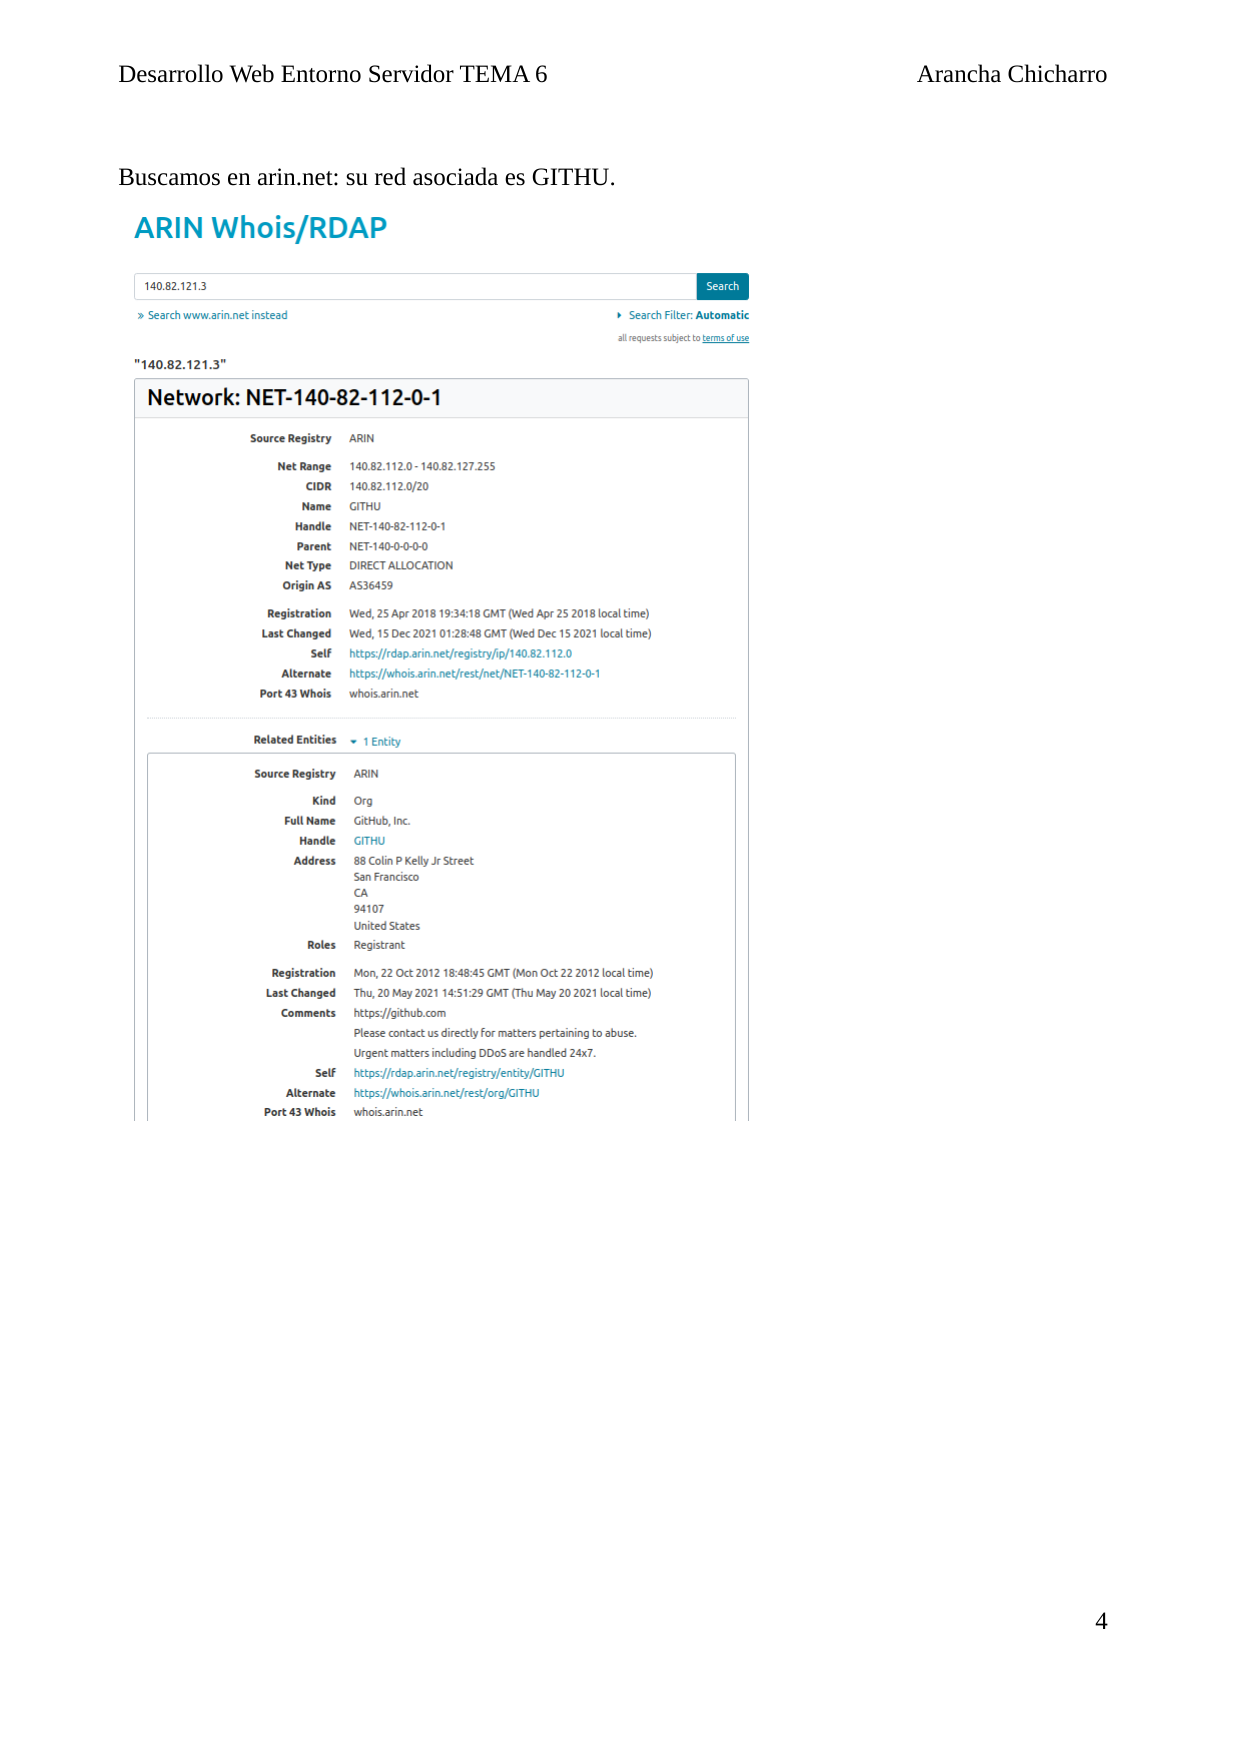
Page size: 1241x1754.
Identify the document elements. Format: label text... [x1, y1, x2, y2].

text Buscamos en arin.net: su red asociada es GITHU. [118, 162, 1107, 191]
picture [125, 209, 761, 1121]
